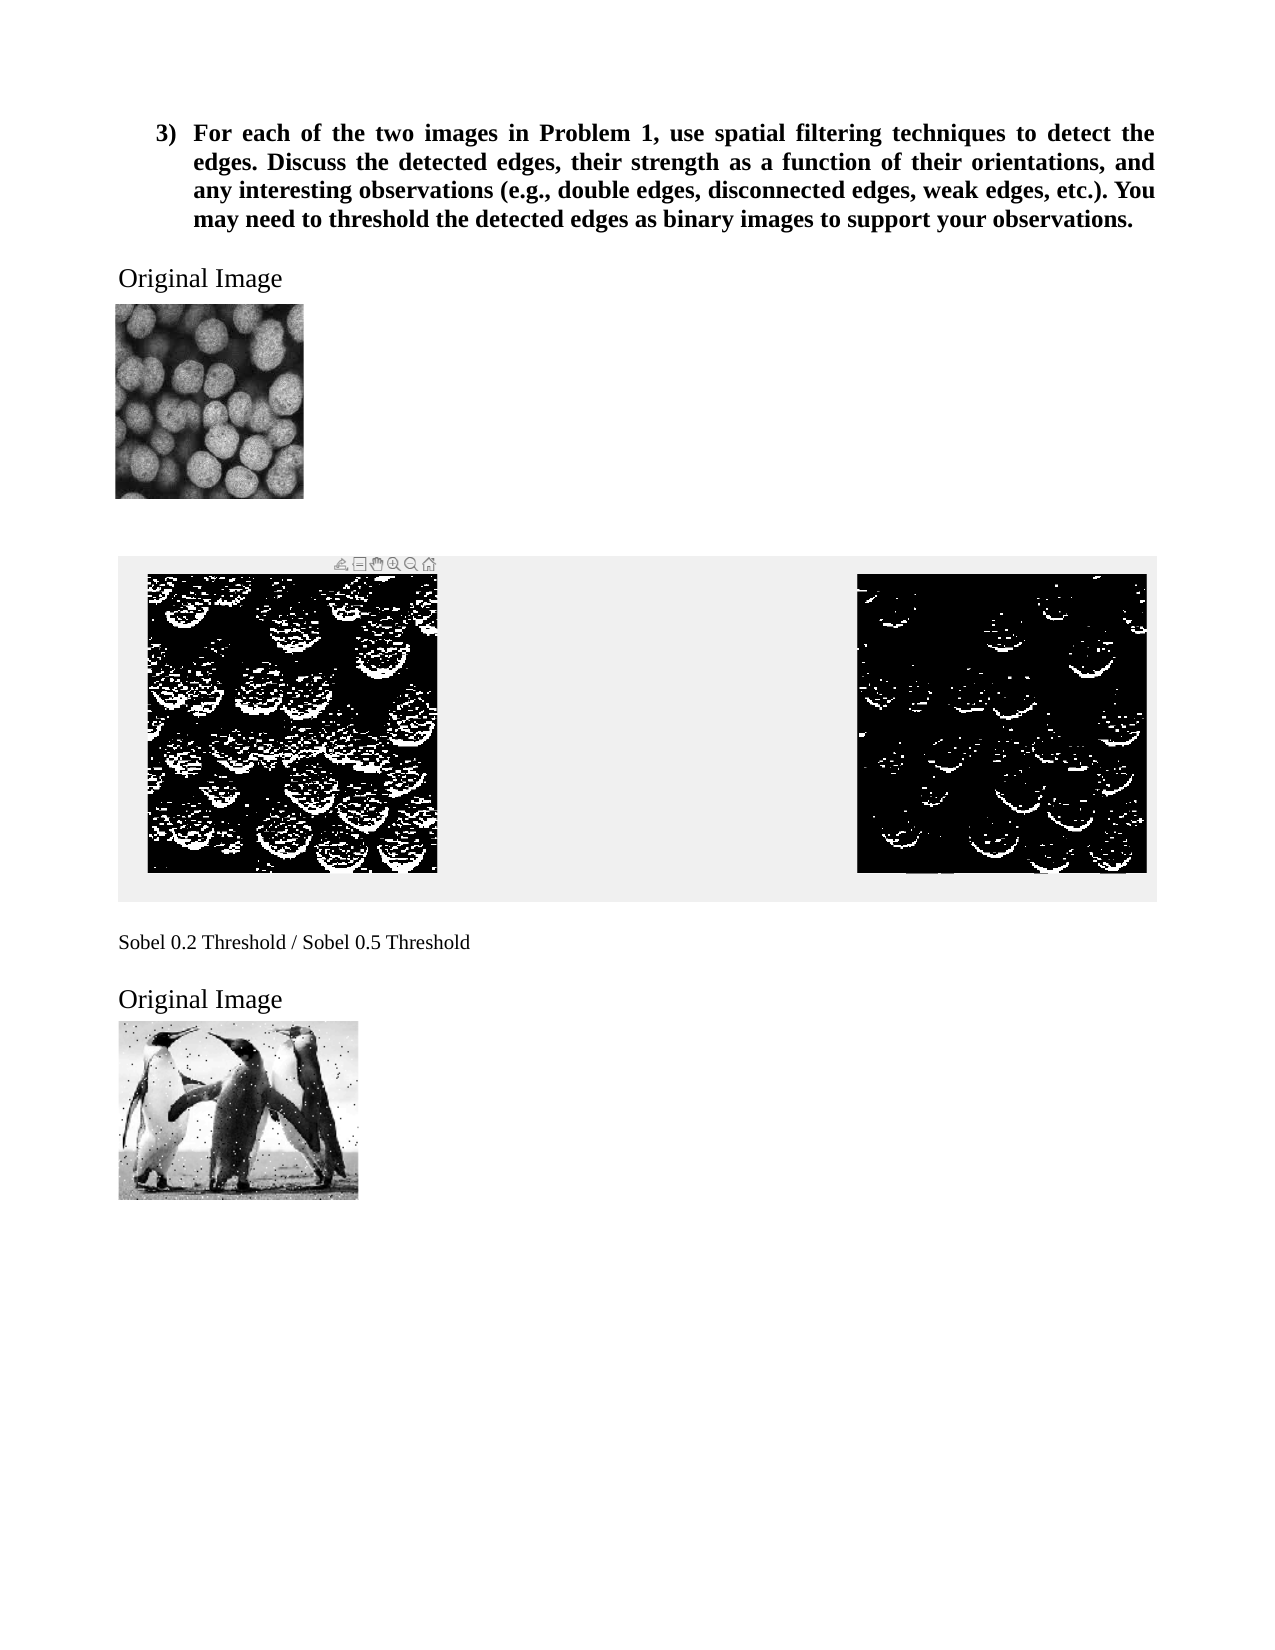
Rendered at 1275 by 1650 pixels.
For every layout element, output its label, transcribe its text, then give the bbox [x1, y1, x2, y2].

text Original Image [118, 262, 1157, 293]
picture [115, 304, 304, 499]
picture [118, 1021, 359, 1200]
text Sobel 0.2 Threshold / Sobel 0.5 Threshold [118, 930, 1157, 954]
list For each of the two images in Problem 1, use spatial filtering techniques to detect the edges. Discuss the detected edges, their strength as a function of their orientations, and any interesting observations (e.g., double edges, disconnected edges, weak edges, etc.). You may need to threshold the detected edges as binary images to support your observations. [156, 118, 1157, 233]
text Original Image [118, 983, 1157, 1014]
picture [118, 556, 1157, 902]
